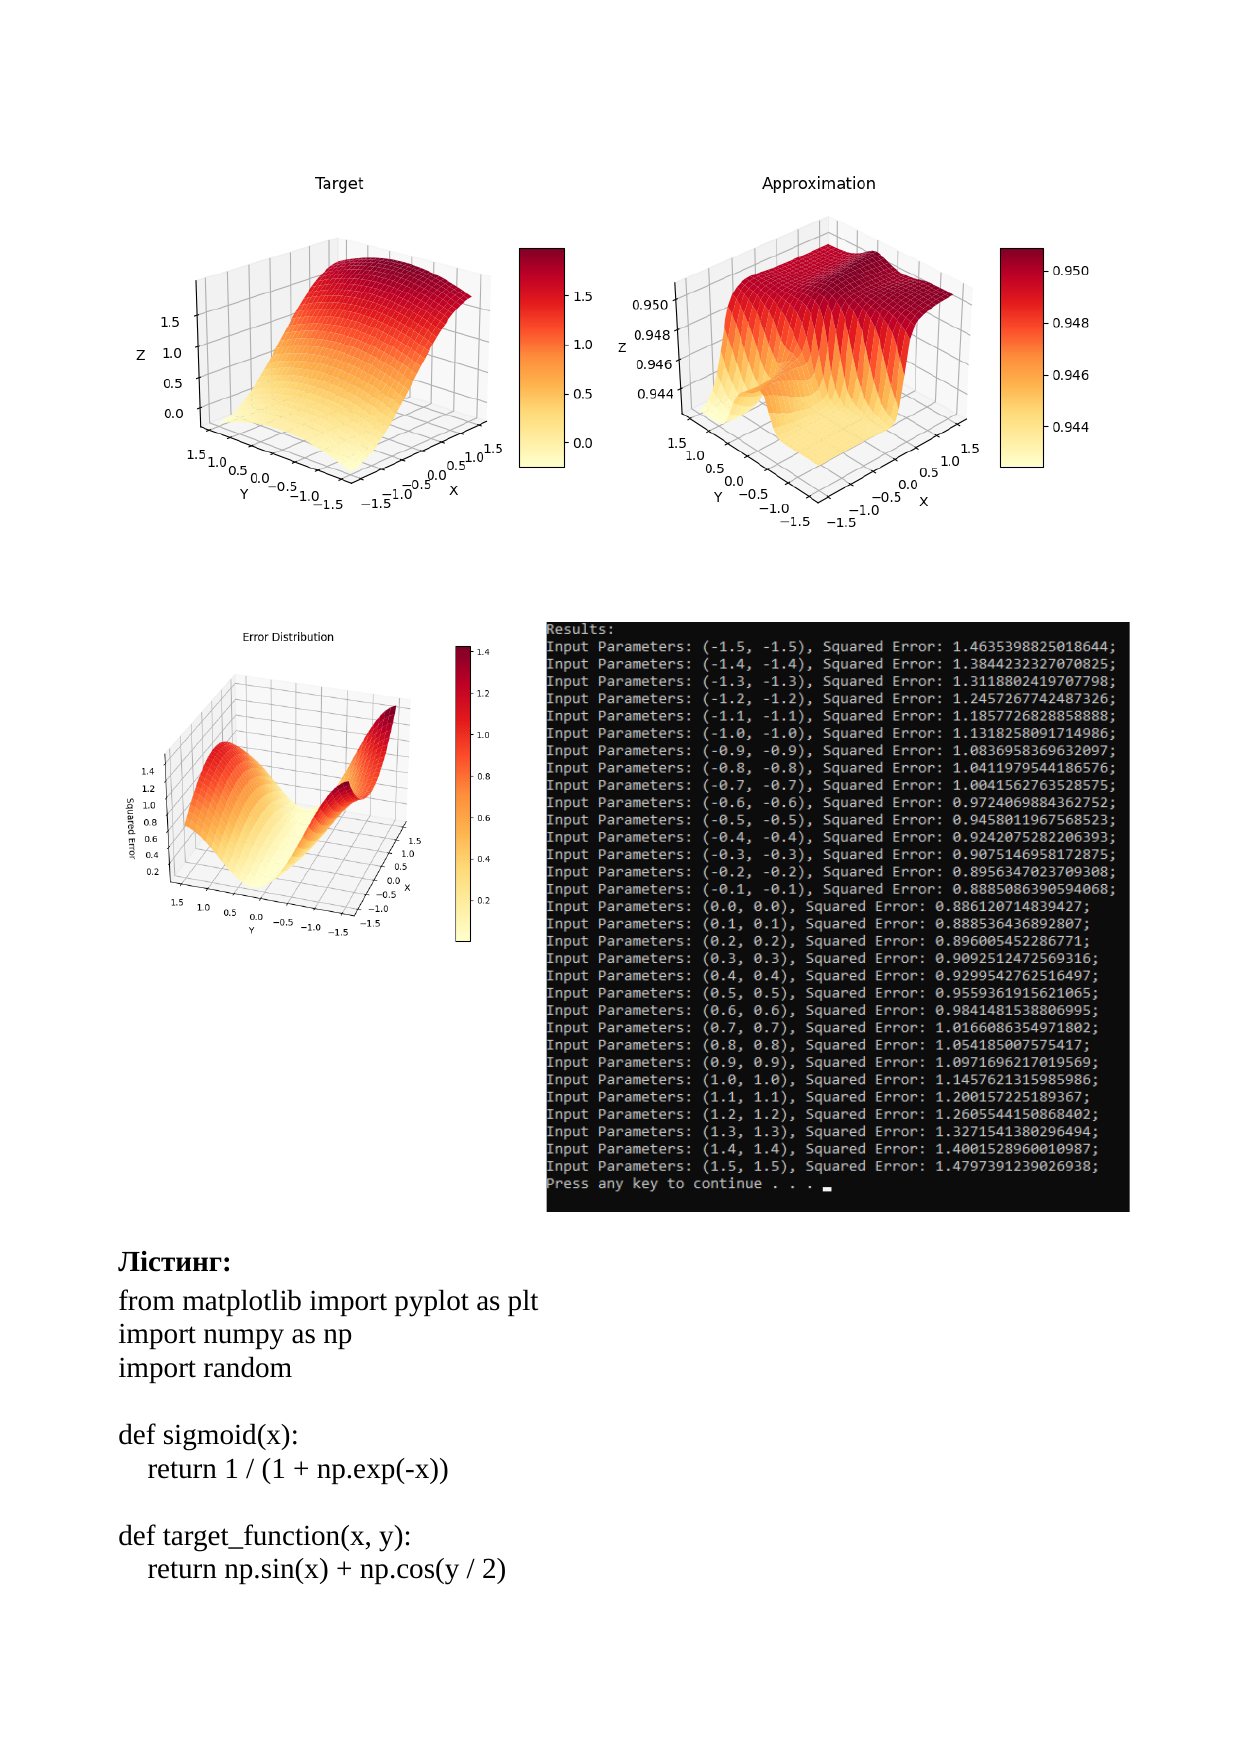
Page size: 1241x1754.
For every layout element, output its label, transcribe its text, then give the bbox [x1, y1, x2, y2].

text def target_function(x, y): [118, 1518, 1122, 1551]
picture [112, 619, 525, 964]
picture [546, 622, 1130, 1212]
text return np.sin(x) + np.cos(y / 2) [118, 1551, 1122, 1585]
text import numpy as np [118, 1317, 1122, 1350]
text def sigmoid(x): [118, 1417, 1122, 1451]
text Лістинг: [118, 1244, 1122, 1278]
text return 1 / (1 + np.exp(-x)) [118, 1451, 1122, 1484]
text from matplotlib import pyplot as plt [118, 1283, 1122, 1317]
text import random [118, 1350, 1122, 1384]
picture [118, 151, 1123, 575]
